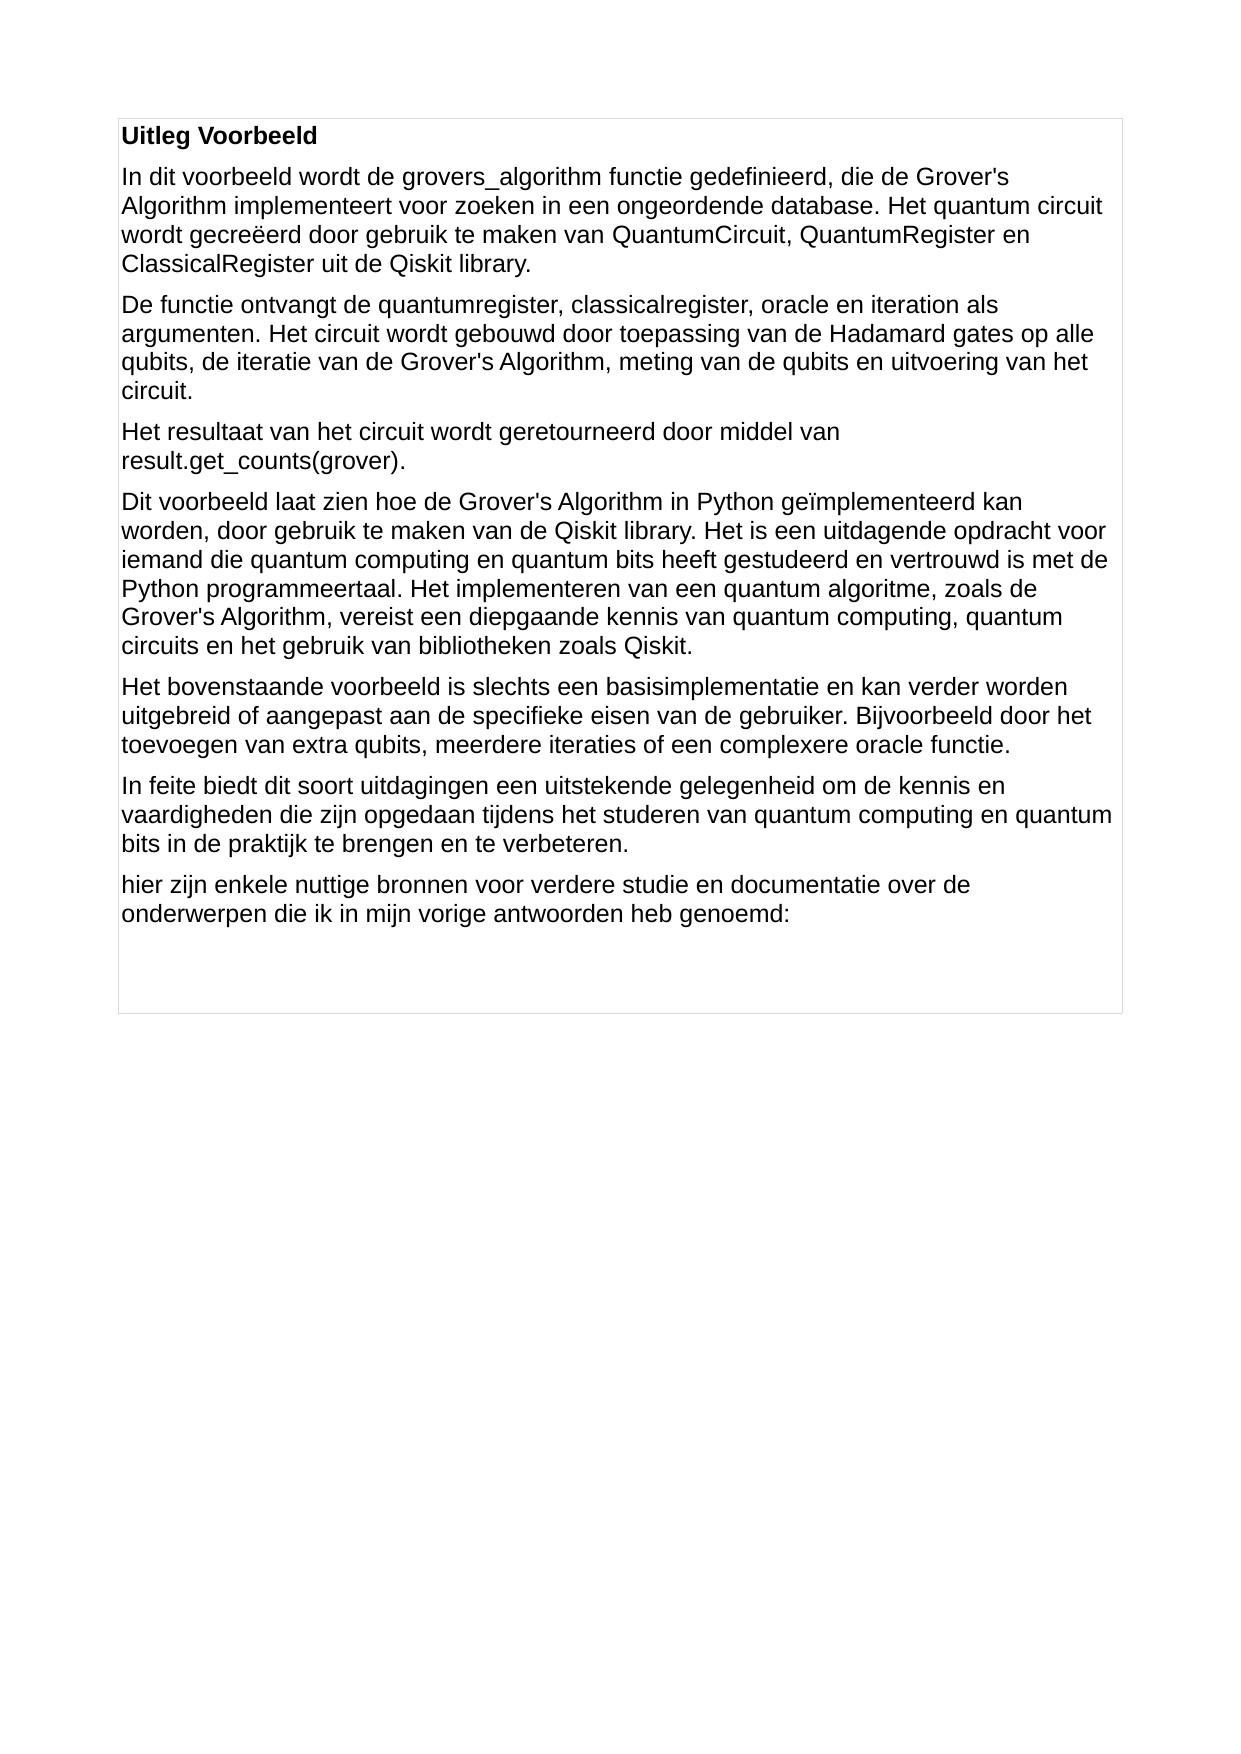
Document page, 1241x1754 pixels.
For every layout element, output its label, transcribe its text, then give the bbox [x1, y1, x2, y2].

text In feite biedt dit soort uitdagingen een uitstekende gelegenheid om de kennis en vaardigheden die zijn opgedaan tijdens het studeren van quantum computing en quantum bits in de praktijk te brengen en te verbeteren. [119, 768, 1122, 857]
text hier zijn enkele nuttige bronnen voor verdere studie en documentatie over de onderwerpen die ik in mijn vorige antwoorden heb genoemd: [119, 867, 1122, 927]
text Dit voorbeeld laat zien hoe de Grover's Algorithm in Python geïmplementeerd kan worden, door gebruik te maken van de Qiskit library. Het is een uitdagende opdracht voor iemand die quantum computing en quantum bits heeft gestudeerd en vertrouwd is met de Python programmeertaal. Het implementeren van een quantum algoritme, zoals de Grover's Algorithm, vereist een diepgaande kennis van quantum computing, quantum circuits en het gebruik van bibliotheken zoals Qiskit. [119, 484, 1122, 660]
text Het resultaat van het circuit wordt geretourneerd door middel van result.get_counts(grover). [119, 414, 1122, 475]
text In dit voorbeeld wordt de grovers_algorithm functie gedefinieerd, die de Grover's Algorithm implementeert voor zoeken in een ongeordende database. Het quantum circuit wordt gecreëerd door gebruik te maken van QuantumCircuit, QuantumRegister en ClassicalRegister uit de Qiskit library. [119, 159, 1122, 277]
text De functie ontvangt de quantumregister, classicalregister, oracle en iteration als argumenten. Het circuit wordt gebouwd door toepassing van de Hadamard gates op alle qubits, de iteratie van de Grover's Algorithm, meting van de qubits en uitvoering van het circuit. [119, 287, 1122, 405]
text Het bovenstaande voorbeeld is slechts een basisimplementatie en kan verder worden uitgebreid of aangepast aan de specifieke eisen van de gebruiker. Bijvoorbeeld door het toevoegen van extra qubits, meerdere iteraties of een complexere oracle functie. [119, 669, 1122, 759]
text Uitleg Voorbeeld [119, 119, 1122, 150]
